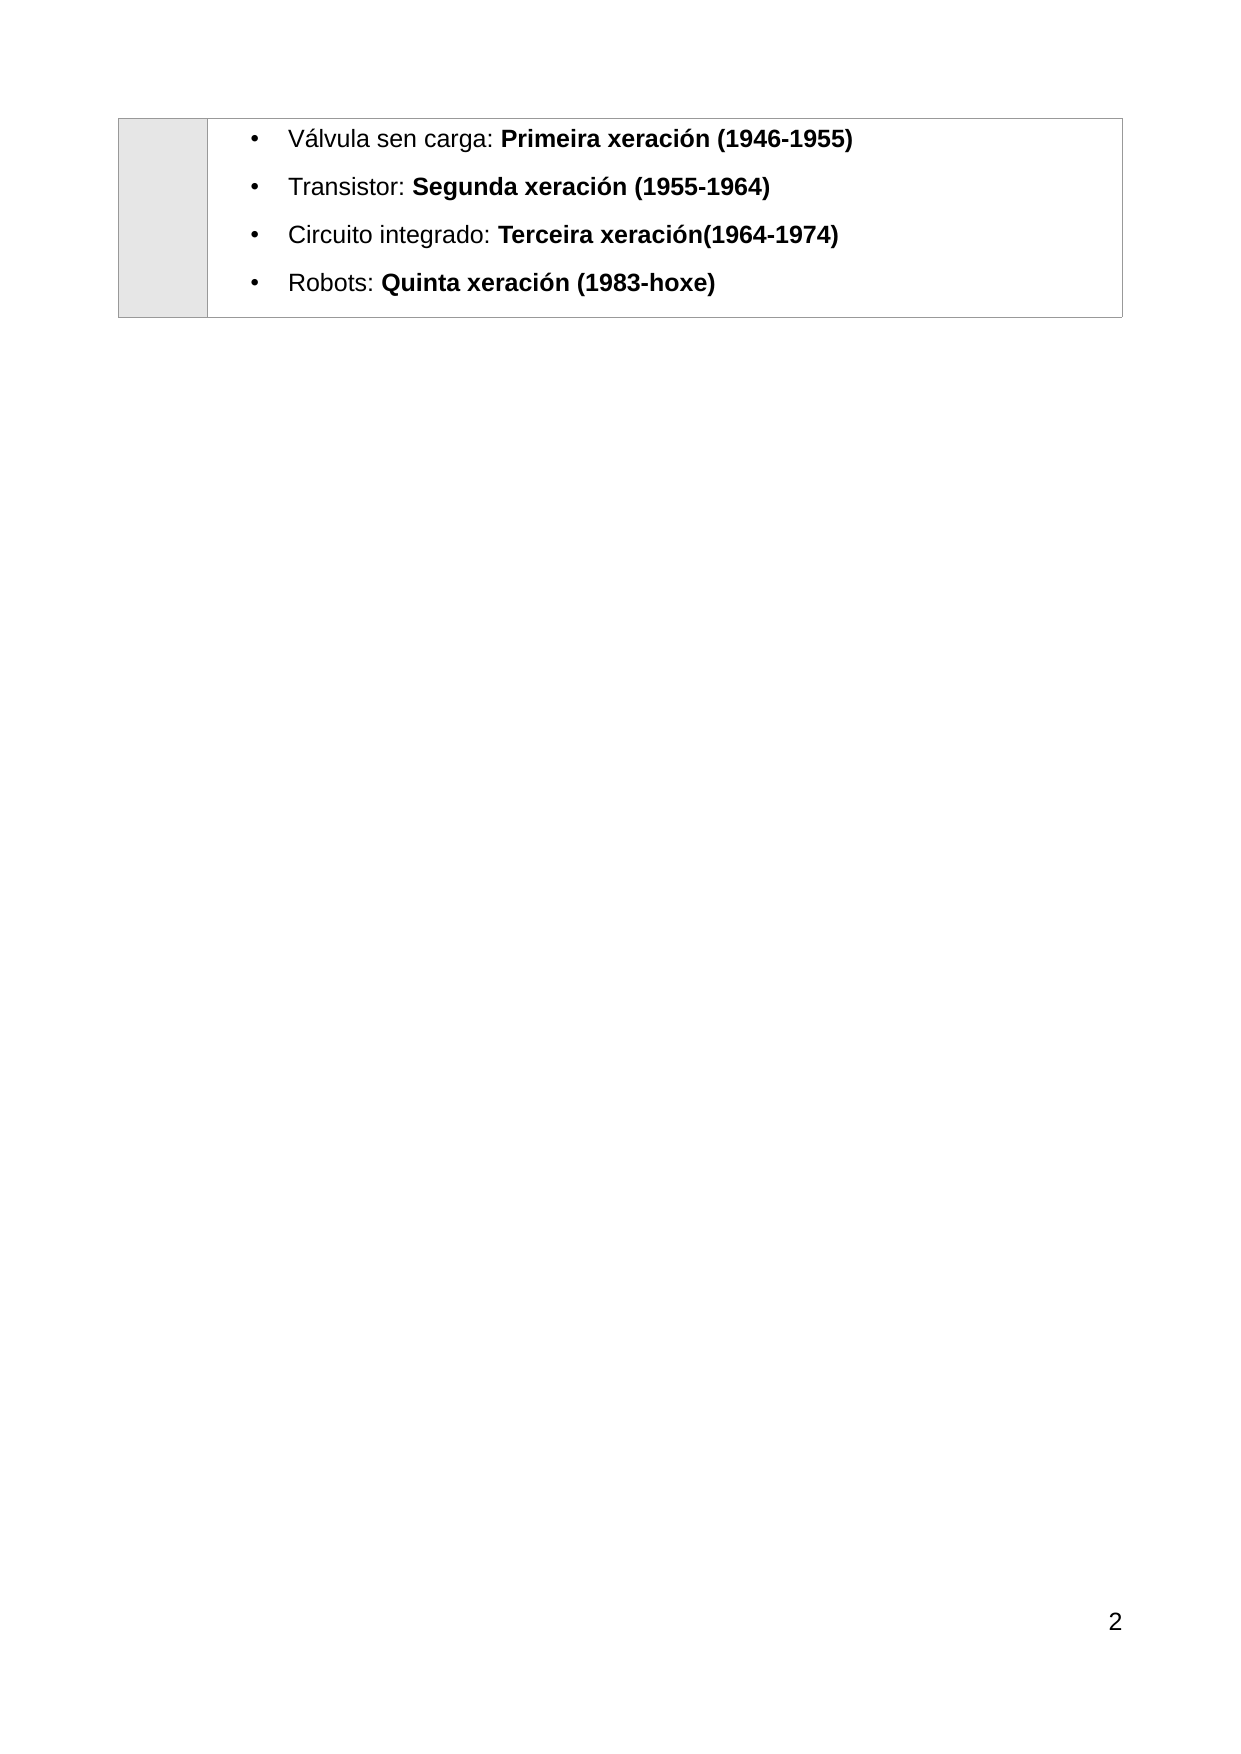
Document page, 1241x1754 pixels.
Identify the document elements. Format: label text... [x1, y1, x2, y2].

table_header [119, 119, 207, 317]
table_header Escribe a xeración correspondente á que corresponden os seguintes compoñentes: Microprocesador: Terceira xeración (1964-1974) Válvula sen carga: Primeira xeración (1946-1955) Transistor: Segunda xeración (1955-1964) Circuito integrado: Terceira xeración(1964-1974) Robots: Quinta xeración (1983-hoxe) [208, 119, 1122, 317]
